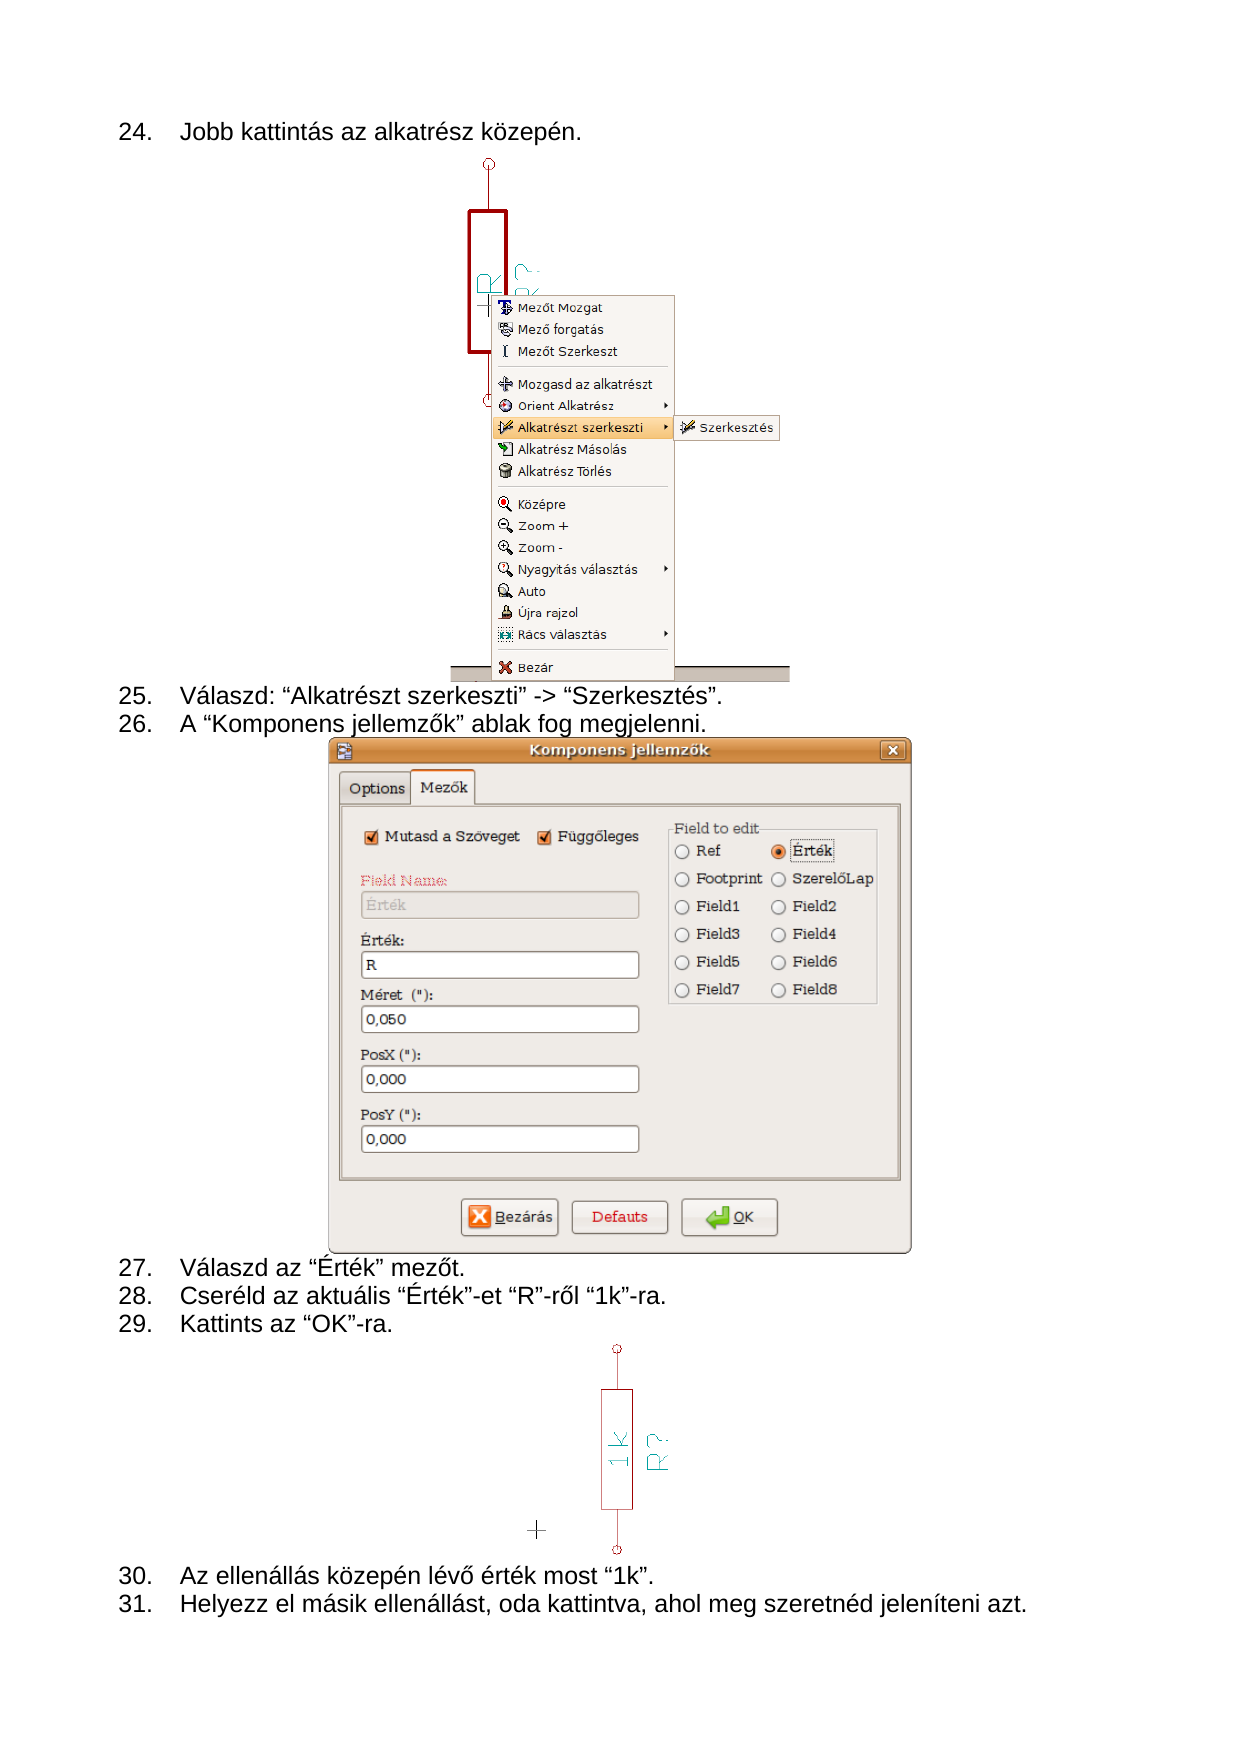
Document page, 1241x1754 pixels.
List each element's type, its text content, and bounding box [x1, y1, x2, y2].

list Válaszd az “Érték” mezőt. [118, 738, 1122, 1281]
picture [328, 737, 912, 1254]
list Válaszd: “Alkatrészt szerkeszti” -> “Szerkesztés”. [118, 146, 1122, 710]
list Az ellenállás közepén lévő érték most “1k”. [118, 1337, 1122, 1590]
picture [450, 152, 790, 682]
list Cseréld az aktuális “Érték”-et “R”-ről “1k”-ra. [118, 1281, 1122, 1309]
list Helyezz el másik ellenállást, oda kattintva, ahol meg szeretnéd jeleníteni azt. [118, 1590, 1122, 1618]
list A “Komponens jellemzők” ablak fog megjelenni. [118, 710, 1122, 738]
list Kattints az “OK”-ra. [118, 1309, 1122, 1337]
list Jobb kattintás az alkatrész közepén. [118, 118, 1122, 146]
